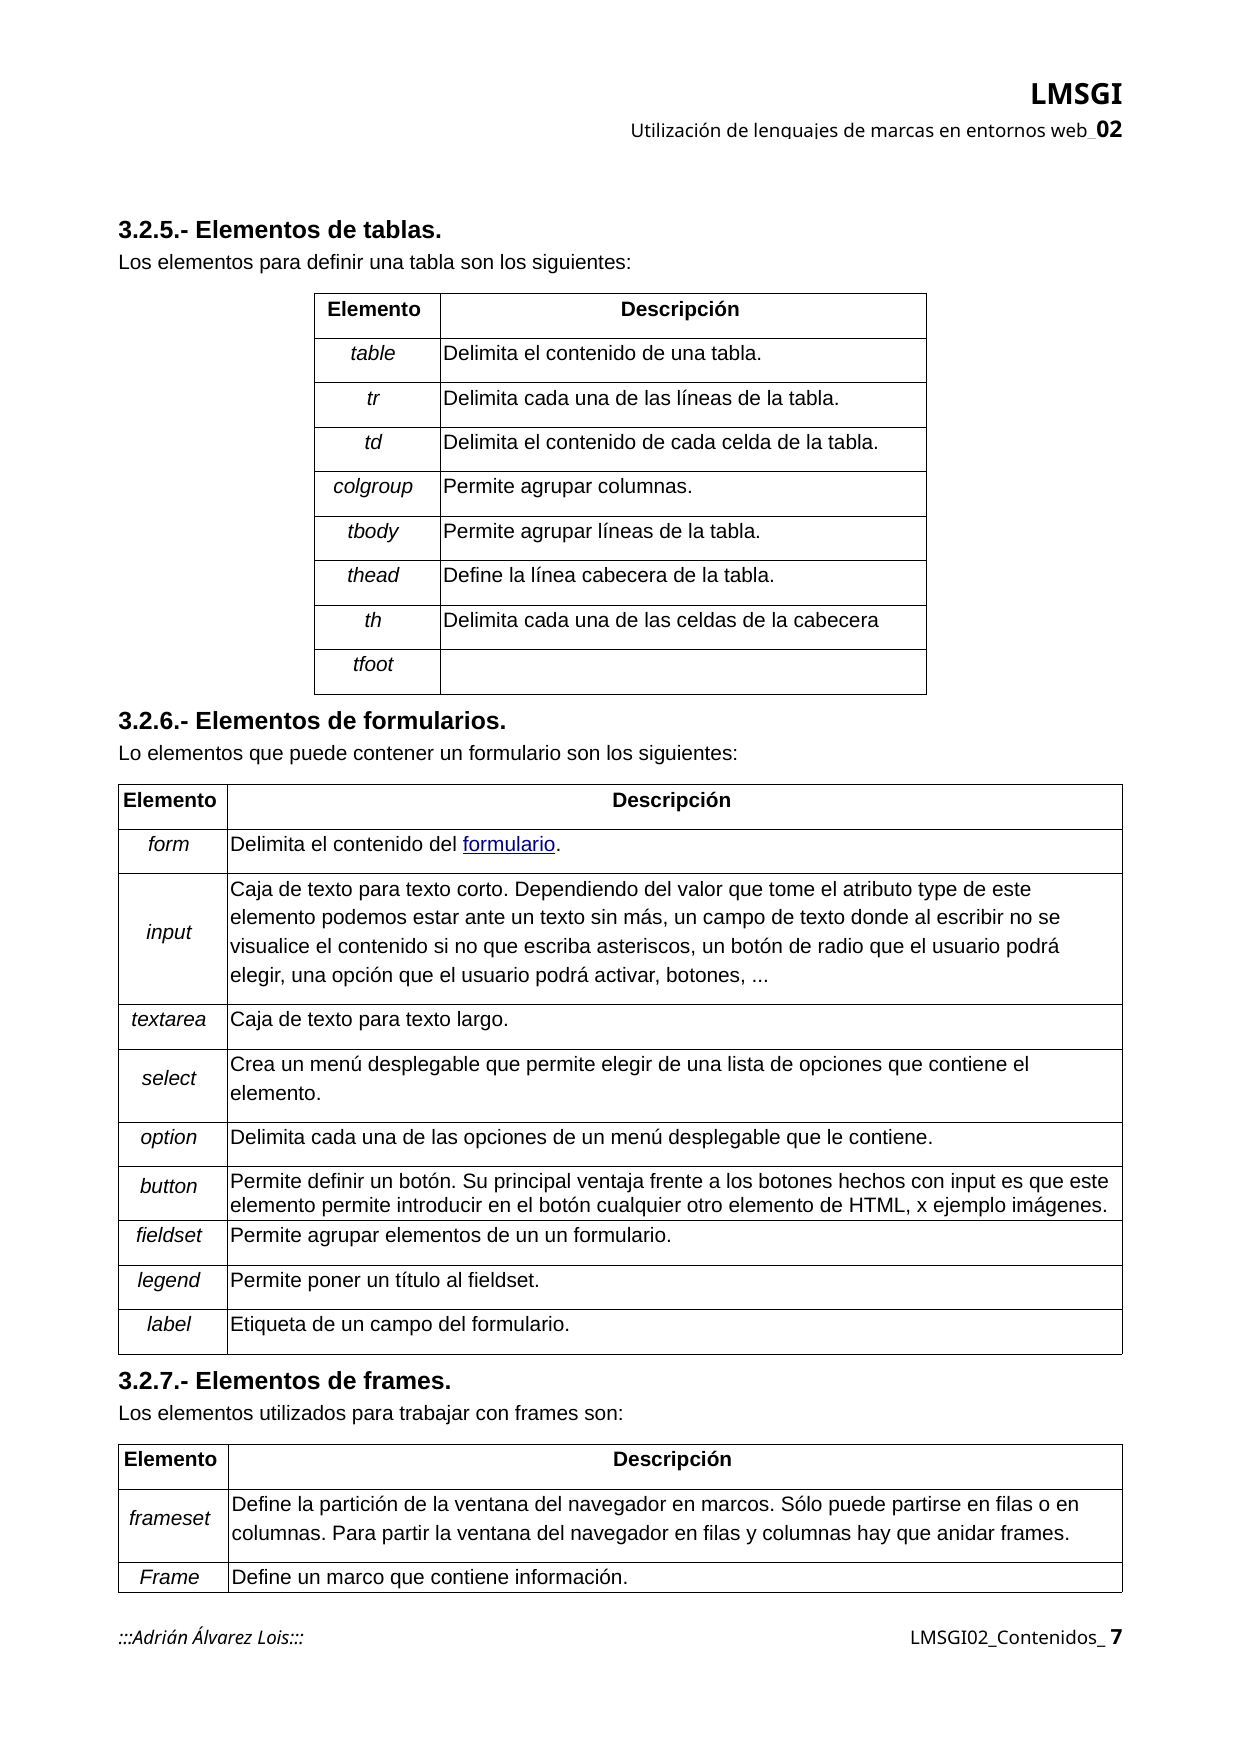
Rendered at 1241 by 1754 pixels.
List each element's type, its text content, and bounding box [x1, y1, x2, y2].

table_cell Permite agrupar elementos de un un formulario. [228, 1221, 1122, 1264]
table_header Elemento [119, 785, 227, 829]
table_header Descripción [228, 785, 1122, 829]
table_cell select [119, 1050, 227, 1122]
table_cell Define la línea cabecera de la tabla. [441, 561, 926, 605]
table_header Descripción [229, 1445, 1122, 1489]
table_cell Define un marco que contiene información. [229, 1563, 1122, 1592]
table_cell td [315, 428, 440, 471]
table_cell button [119, 1167, 227, 1220]
table_cell frameset [119, 1490, 228, 1562]
subtitle 3.2.7.- Elementos de frames. [118, 1366, 1122, 1395]
table_cell Permite definir un botón. Su principal ventaja frente a los botones hechos con input es que este elemento permite introducir en el botón cualquier otro elemento de HTML, x ejemplo imágenes. [228, 1167, 1122, 1220]
table_cell Etiqueta de un campo del formulario. [228, 1310, 1122, 1353]
table_header Elemento [315, 294, 440, 338]
table_cell label [119, 1310, 227, 1353]
table_header Descripción [441, 294, 926, 338]
text Lo elementos que puede contener un formulario son los siguientes: [118, 741, 1122, 765]
table_cell tfoot [315, 650, 440, 694]
table_cell Delimita cada una de las celdas de la cabecera [441, 606, 926, 649]
table_cell Permite agrupar columnas. [441, 472, 926, 516]
table_cell Caja de texto para texto largo. [228, 1005, 1122, 1048]
table_cell Permite agrupar líneas de la tabla. [441, 517, 926, 560]
subtitle 3.2.6.- Elementos de formularios. [118, 706, 1122, 735]
table_cell Crea un menú desplegable que permite elegir de una lista de opciones que contiene el elemento. [228, 1050, 1122, 1122]
text Los elementos para definir una tabla son los siguientes: [118, 250, 1122, 274]
table_cell Caja de texto para texto corto. Dependiendo del valor que tome el atributo type de este elemento podemos estar ante un texto sin más, un campo de texto donde al escribir no se visualice el contenido si no que escriba asteriscos, un botón de radio que el usuario podrá elegir, una opción que el usuario podrá activar, botones, ... [228, 874, 1122, 1004]
table_cell Frame [119, 1563, 228, 1592]
table_header Elemento [119, 1445, 228, 1489]
table_cell Delimita el contenido de cada celda de la tabla. [441, 428, 926, 471]
table_cell tr [315, 383, 440, 427]
table_cell colgroup [315, 472, 440, 516]
table_cell Permite poner un título al fieldset. [228, 1266, 1122, 1309]
table_cell table [315, 339, 440, 382]
table_cell legend [119, 1266, 227, 1309]
table_cell input [119, 874, 227, 1004]
text Los elementos utilizados para trabajar con frames son: [118, 1401, 1122, 1425]
table_cell tbody [315, 517, 440, 560]
table_cell [441, 650, 926, 694]
table_cell textarea [119, 1005, 227, 1048]
subtitle 3.2.5.- Elementos de tablas. [118, 215, 1122, 244]
table_cell Delimita cada una de las opciones de un menú desplegable que le contiene. [228, 1123, 1122, 1166]
table_cell th [315, 606, 440, 649]
table_cell thead [315, 561, 440, 605]
table_cell option [119, 1123, 227, 1166]
table_cell Delimita el contenido de una tabla. [441, 339, 926, 382]
table_cell Delimita cada una de las líneas de la tabla. [441, 383, 926, 427]
table_cell fieldset [119, 1221, 227, 1264]
table_cell Define la partición de la ventana del navegador en marcos. Sólo puede partirse en filas o en columnas. Para partir la ventana del navegador en filas y columnas hay que anidar frames. [229, 1490, 1122, 1562]
table_cell form [119, 830, 227, 873]
table_cell Delimita el contenido del formulario. [228, 830, 1122, 873]
